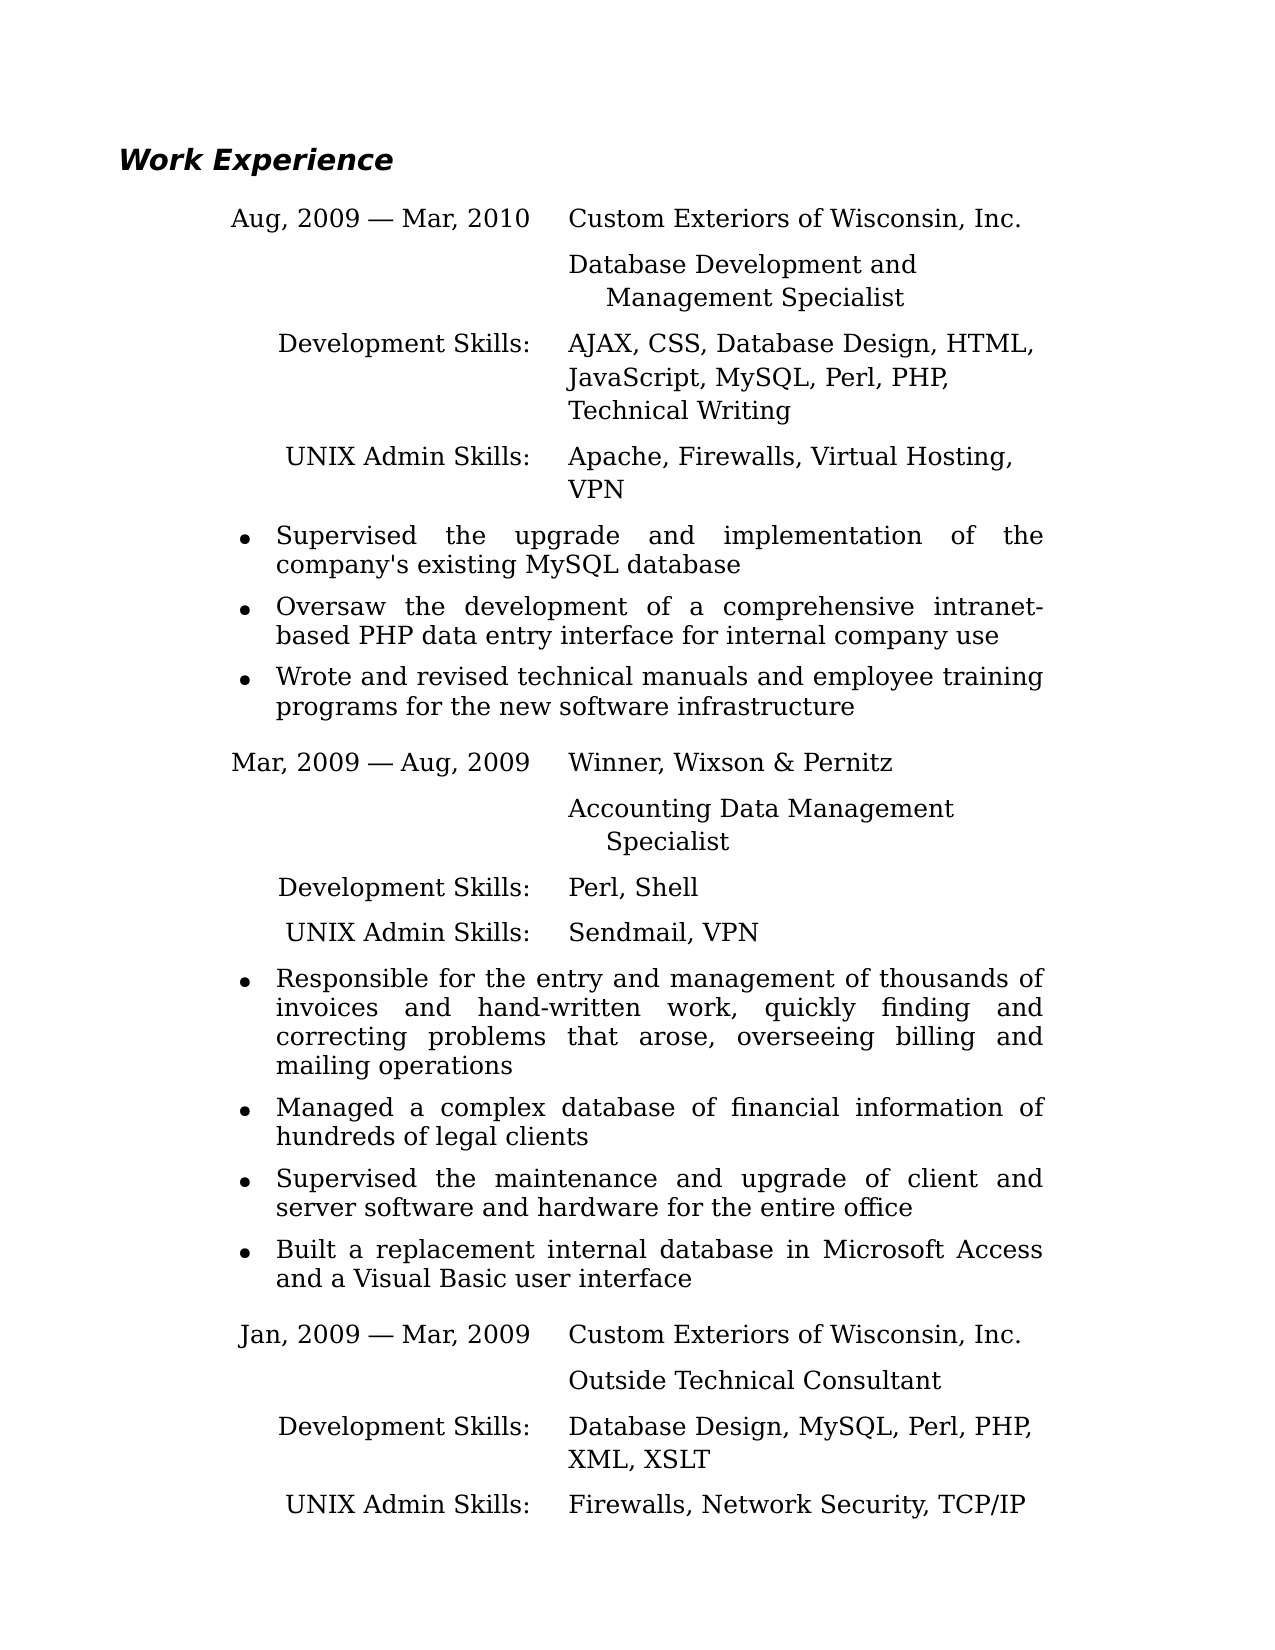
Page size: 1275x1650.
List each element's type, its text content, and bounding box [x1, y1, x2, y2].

list Oversaw the development of a comprehensive intranet-based PHP data entry interface for internal company use [238, 592, 1044, 650]
text Development Skills: AJAX, CSS, Database Design, HTML, JavaScript, MySQL, Perl, PHP, Technical Writing [231, 329, 1044, 425]
text UNIX Admin Skills: Firewalls, Network Security, TCP/IP [231, 1491, 1044, 1520]
list Supervised the maintenance and upgrade of client and server software and hardware for the entire office [238, 1164, 1044, 1222]
list Managed a complex database of financial information of hundreds of legal clients [238, 1093, 1044, 1151]
list Supervised the upgrade and implementation of the company's existing MySQL database [238, 521, 1044, 579]
title Accounting Data Management Specialist [568, 794, 1044, 857]
title Database Development and Management Specialist [568, 250, 1044, 313]
text Development Skills: Perl, Shell [231, 873, 1044, 902]
list Wrote and revised technical manuals and employee training programs for the new software infrastructure [238, 662, 1044, 721]
list Built a replacement internal database in Microsoft Access and a Visual Basic user interface [238, 1235, 1044, 1293]
text UNIX Admin Skills: Sendmail, VPN [231, 918, 1044, 948]
text Aug, 2009 ― Mar, 2010 Custom Exteriors of Wisconsin, Inc. [231, 204, 1044, 234]
text Mar, 2009 ― Aug, 2009 Winner, Wixson & Pernitz [231, 748, 1044, 777]
list Responsible for the entry and management of thousands of invoices and hand-written work, quickly finding and correcting problems that arose, overseeing billing and mailing operations [238, 964, 1044, 1081]
text UNIX Admin Skills: Apache, Firewalls, Virtual Hosting, VPN [231, 442, 1044, 504]
title Outside Technical Consultant [568, 1366, 1044, 1395]
text Development Skills: Database Design, MySQL, Perl, PHP, XML, XSLT [231, 1412, 1044, 1474]
subtitle Work Experience [118, 143, 1157, 177]
text Jan, 2009 ― Mar, 2009 Custom Exteriors of Wisconsin, Inc. [231, 1321, 1044, 1350]
